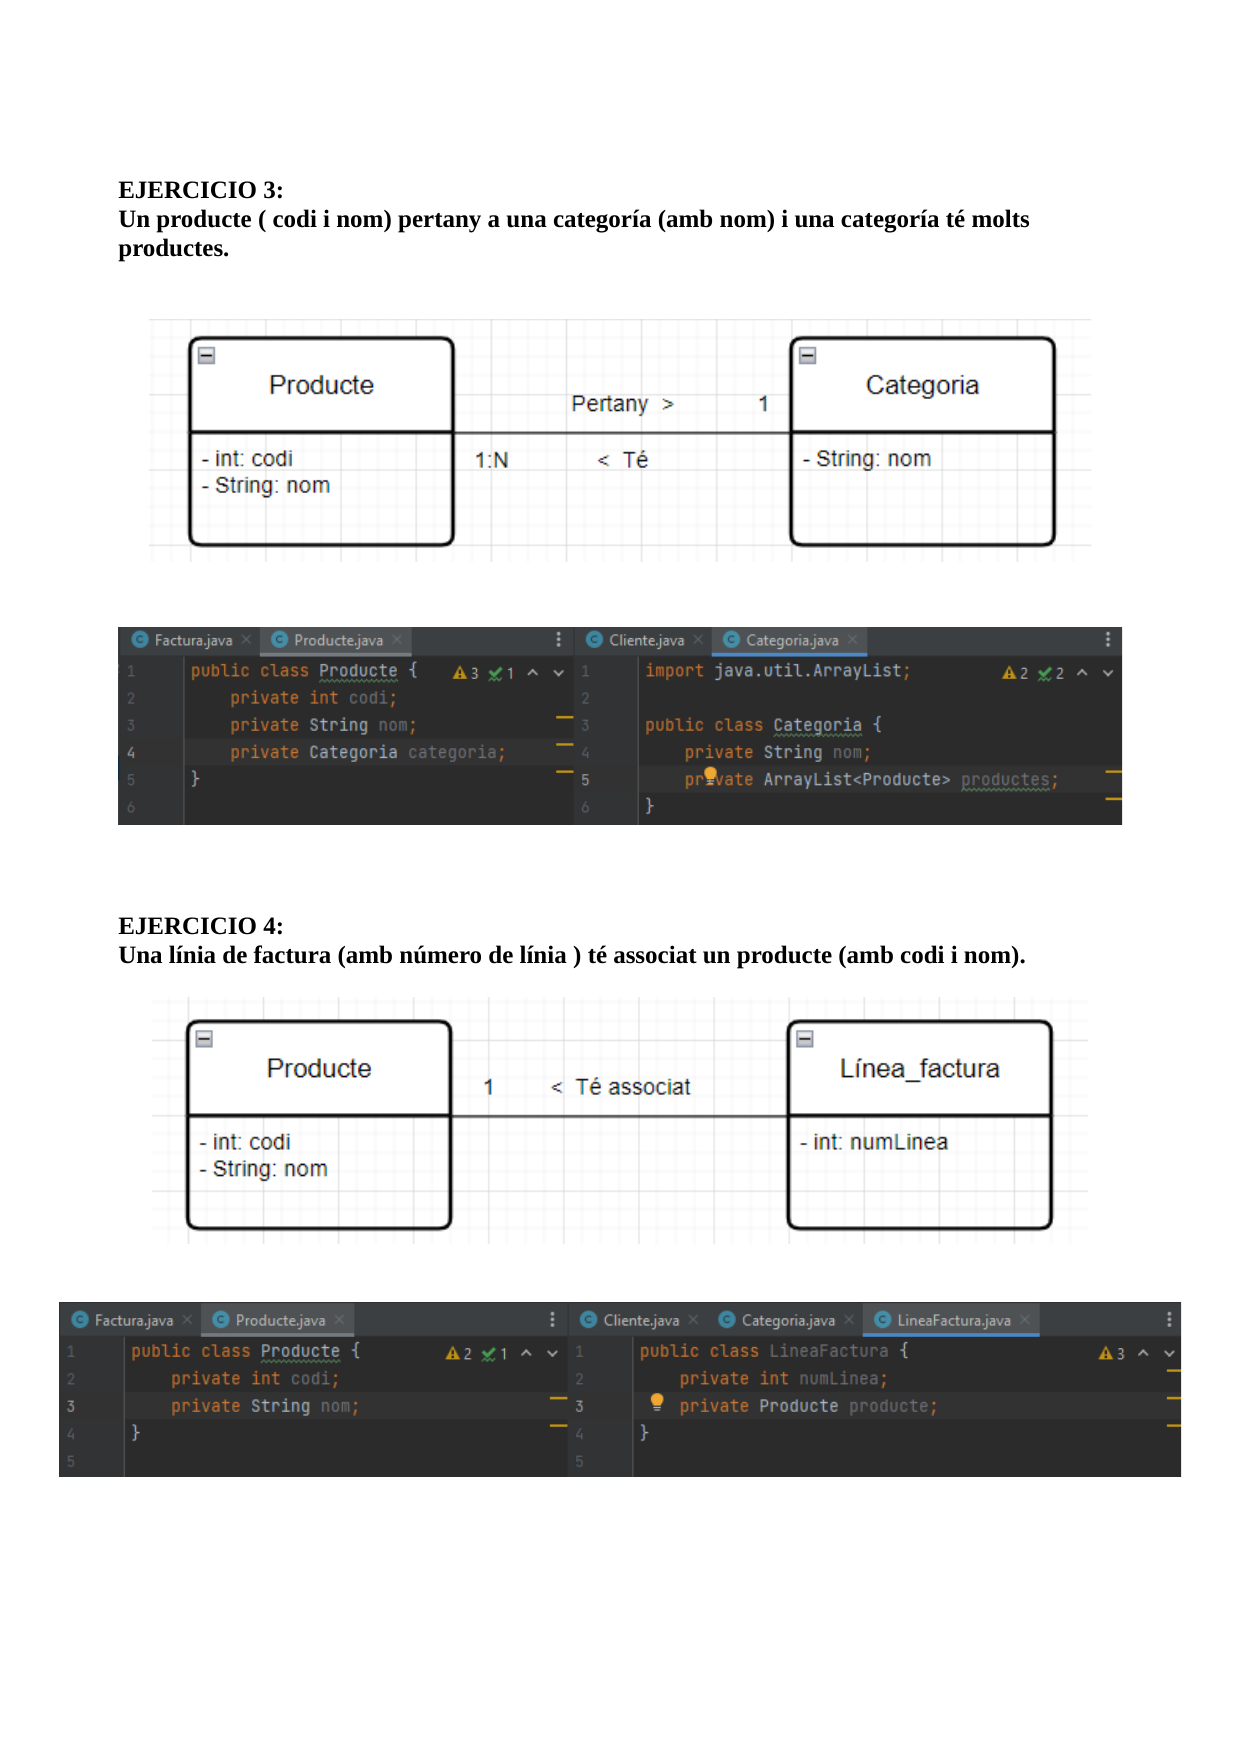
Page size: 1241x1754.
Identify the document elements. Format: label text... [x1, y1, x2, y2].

text Un producte ( codi i nom) pertany a una categoría (amb nom) i una categoría té molts productes. [118, 204, 1122, 262]
text EJERCICIO 3: [118, 176, 1122, 204]
picture [118, 627, 1123, 825]
picture [148, 319, 1092, 562]
text EJERCICIO 4: [118, 911, 1122, 940]
picture [59, 1302, 1182, 1477]
picture [152, 997, 1089, 1244]
text Una línia de factura (amb número de línia ) té associat un producte (amb codi i nom). [118, 940, 1122, 969]
